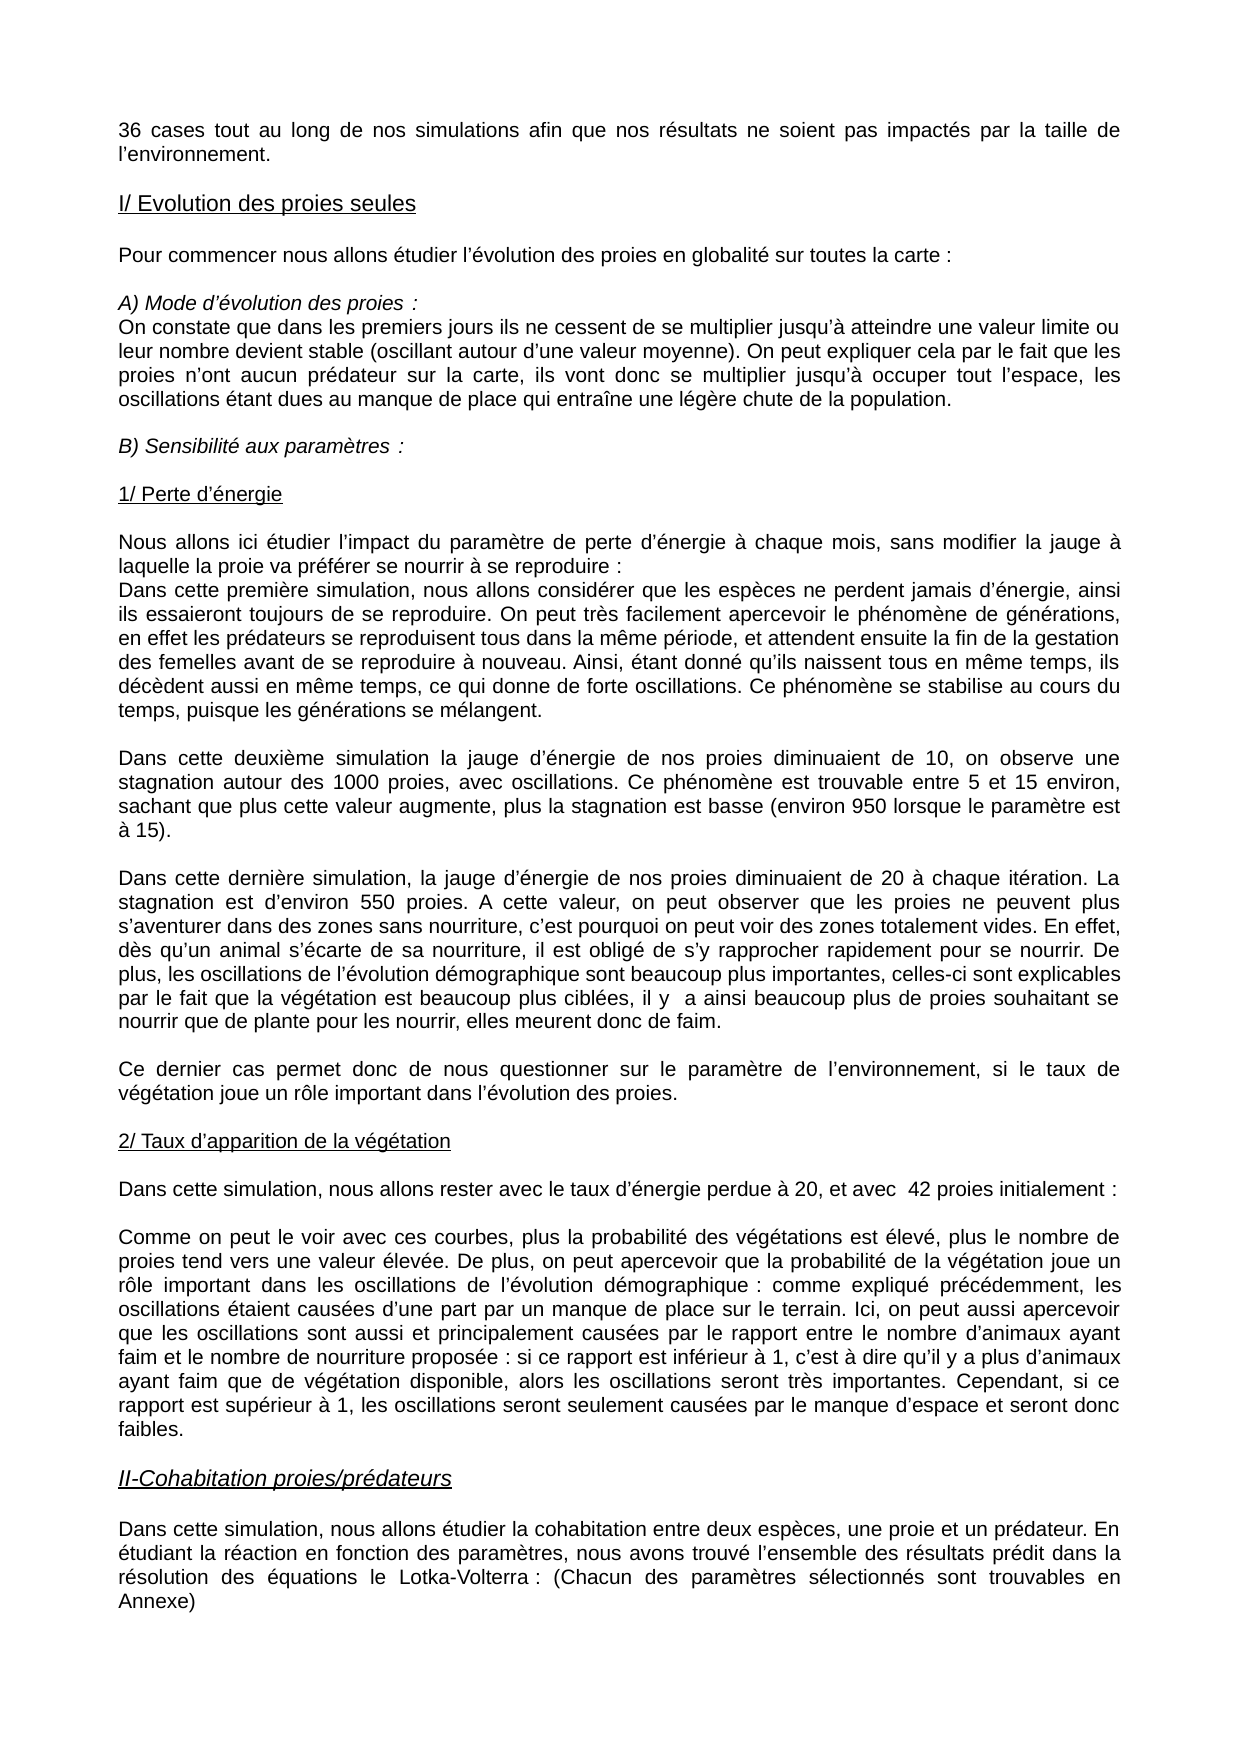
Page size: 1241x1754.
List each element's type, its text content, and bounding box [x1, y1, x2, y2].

text Comme on peut le voir avec ces courbes, plus la probabilité des végétations est élevé, plus le nombre de proies tend vers une valeur élevée. De plus, on peut apercevoir que la probabilité de la végétation joue un rôle important dans les oscillations de l’évolution démographique : comme expliqué précédemment, les oscillations étaient causées d’une part par un manque de place sur le terrain. Ici, on peut aussi apercevoir que les oscillations sont aussi et principalement causées par le rapport entre le nombre d’animaux ayant faim et le nombre de nourriture proposée : si ce rapport est inférieur à 1, c’est à dire qu’il y a plus d’animaux ayant faim que de végétation disponible, alors les oscillations seront très importantes. Cependant, si ce rapport est supérieur à 1, les oscillations seront seulement causées par le manque d’espace et seront donc faibles. [118, 1225, 1122, 1441]
text A) Mode d’évolution des proies : [118, 291, 1122, 314]
text Dans cette simulation, nous allons rester avec le taux d’énergie perdue à 20, et avec 42 proies initialement : [118, 1177, 1122, 1201]
text On constate que dans les premiers jours ils ne cessent de se multiplier jusqu’à atteindre une valeur limite ou leur nombre devient stable (oscillant autour d’une valeur moyenne). On peut expliquer cela par le fait que les proies n’ont aucun prédateur sur la carte, ils vont donc se multiplier jusqu’à occuper tout l’espace, les oscillations étant dues au manque de place qui entraîne une légère chute de la population. [118, 314, 1122, 410]
text I/ Evolution des proies seules [118, 190, 1122, 216]
text Dans cette simulation, nous allons étudier la cohabitation entre deux espèces, une proie et un prédateur. En étudiant la réaction en fonction des paramètres, nous avons trouvé l’ensemble des résultats prédit dans la résolution des équations le Lotka-Volterra : (Chacun des paramètres sélectionnés sont trouvables en Annexe) [118, 1517, 1122, 1613]
text 1/ Perte d’énergie [118, 482, 1122, 506]
text 2/ Taux d’apparition de la végétation [118, 1129, 1122, 1153]
text Dans cette première simulation, nous allons considérer que les espèces ne perdent jamais d’énergie, ainsi ils essaieront toujours de se reproduire. On peut très facilement apercevoir le phénomène de générations, en effet les prédateurs se reproduisent tous dans la même période, et attendent ensuite la fin de la gestation des femelles avant de se reproduire à nouveau. Ainsi, étant donné qu’ils naissent tous en même temps, ils décèdent aussi en même temps, ce qui donne de forte oscillations. Ce phénomène se stabilise au cours du temps, puisque les générations se mélangent. [118, 578, 1122, 722]
text Dans cette dernière simulation, la jauge d’énergie de nos proies diminuaient de 20 à chaque itération. La stagnation est d’environ 550 proies. A cette valeur, on peut observer que les proies ne peuvent plus s’aventurer dans des zones sans nourriture, c’est pourquoi on peut voir des zones totalement vides. En effet, dès qu’un animal s’écarte de sa nourriture, il est obligé de s’y rapprocher rapidement pour se nourrir. De plus, les oscillations de l’évolution démographique sont beaucoup plus importantes, celles-ci sont explicables par le fait que la végétation est beaucoup plus ciblées, il y a ainsi beaucoup plus de proies souhaitant se nourrir que de plante pour les nourrir, elles meurent donc de faim. [118, 866, 1122, 1033]
text Pour commencer nous allons étudier l’évolution des proies en globalité sur toutes la carte : [118, 243, 1122, 267]
text II-Cohabitation proies/prédateurs [118, 1464, 1122, 1491]
text 36 cases tout au long de nos simulations afin que nos résultats ne soient pas impactés par la taille de l’environnement. [118, 118, 1122, 166]
text Ce dernier cas permet donc de nous questionner sur le paramètre de l’environnement, si le taux de végétation joue un rôle important dans l’évolution des proies. [118, 1057, 1122, 1105]
text Dans cette deuxième simulation la jauge d’énergie de nos proies diminuaient de 10, on observe une stagnation autour des 1000 proies, avec oscillations. Ce phénomène est trouvable entre 5 et 15 environ, sachant que plus cette valeur augmente, plus la stagnation est basse (environ 950 lorsque le paramètre est à 15). [118, 746, 1122, 842]
text Nous allons ici étudier l’impact du paramètre de perte d’énergie à chaque mois, sans modifier la jauge à laquelle la proie va préférer se nourrir à se reproduire : [118, 530, 1122, 578]
text B) Sensibilité aux paramètres : [118, 434, 1122, 458]
